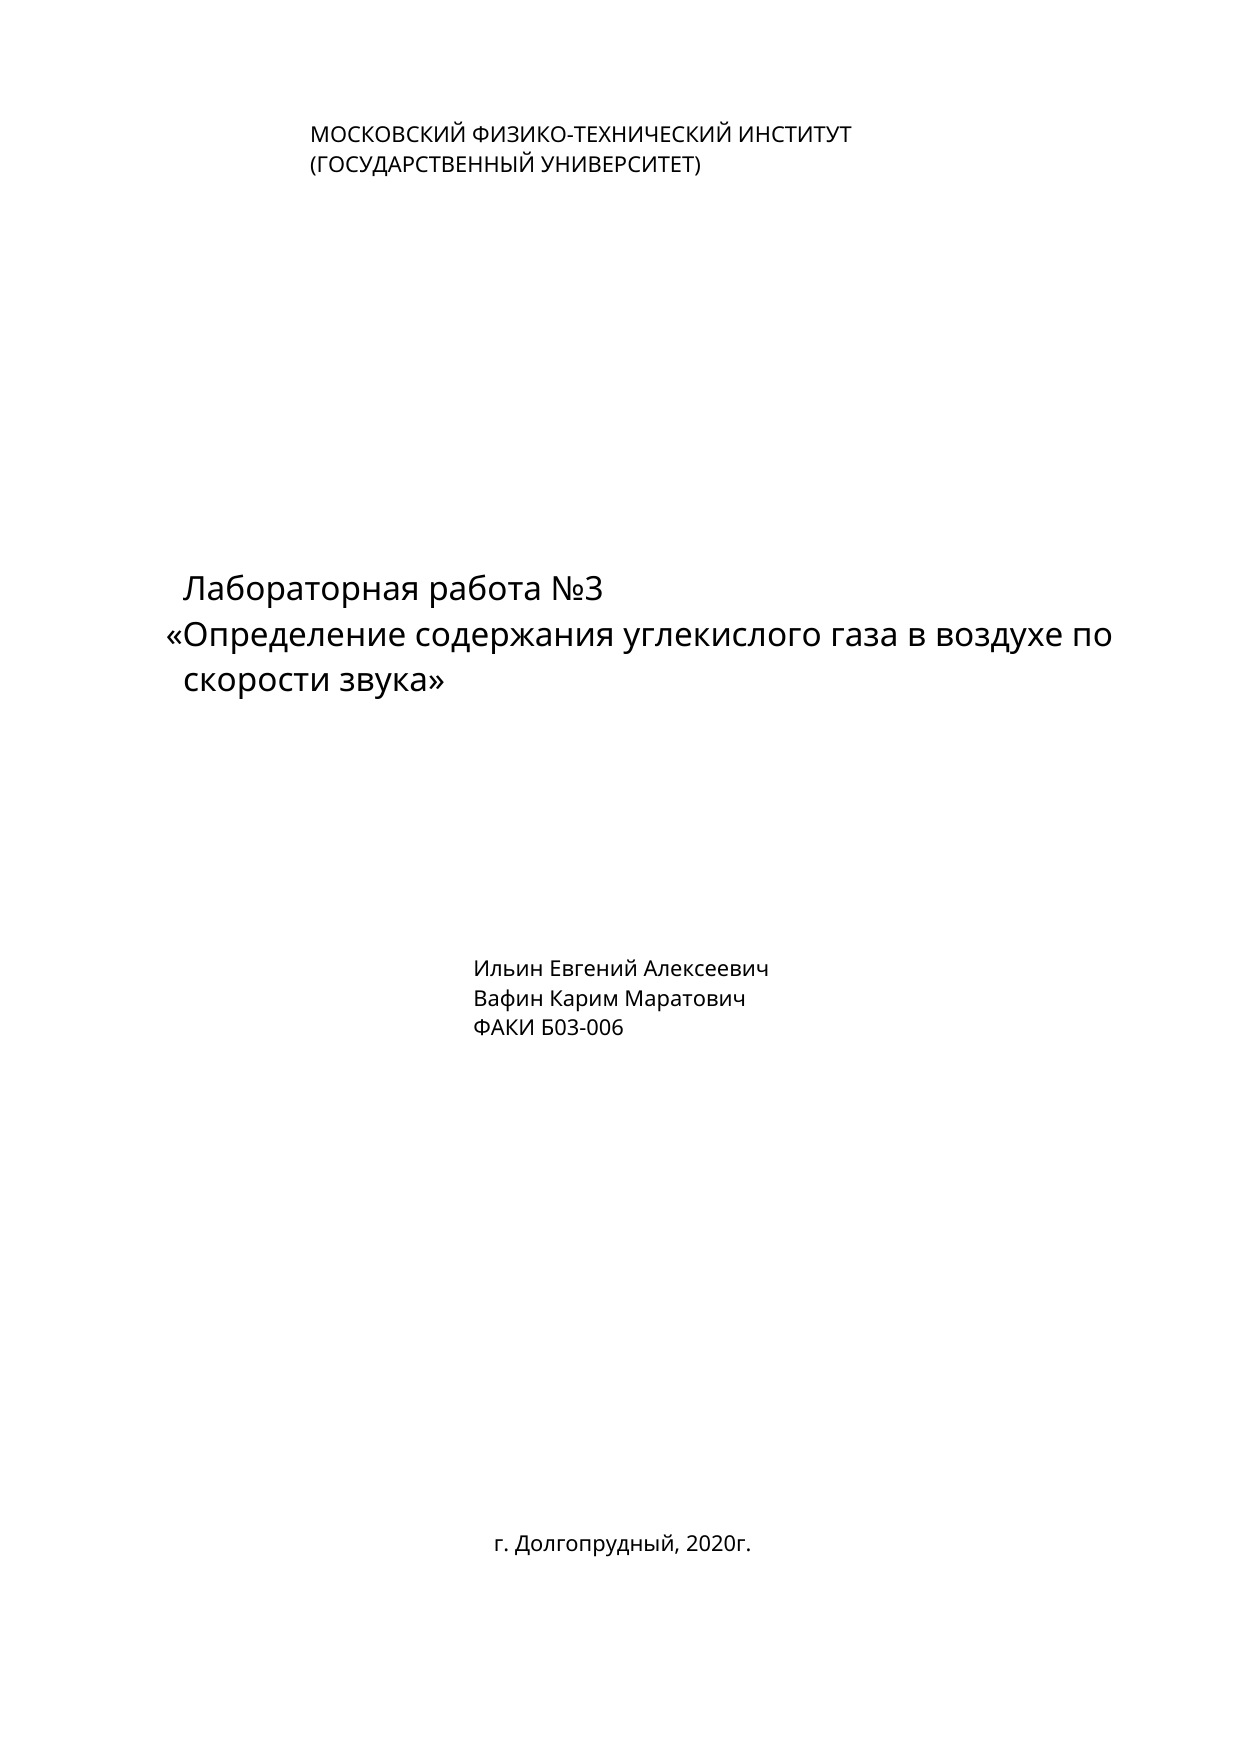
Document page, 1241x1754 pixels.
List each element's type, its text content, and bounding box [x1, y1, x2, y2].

text Лабораторная работа №3 [166, 565, 1149, 611]
text Вафин Карим Маратович [473, 982, 842, 1012]
text МОСКОВСКИЙ ФИЗИКО-ТЕХНИЧЕСКИЙ ИНСТИТУТ [310, 119, 1005, 149]
text ФАКИ Б03-006 [473, 1012, 842, 1042]
text «Определение содержания углекислого газа в воздухе по [166, 611, 1149, 656]
text г. Долгопрудный, 2020г. [494, 1527, 821, 1557]
text Ильин Евгений Алексеевич [473, 953, 842, 982]
text скорости звука» [166, 656, 1149, 701]
text (ГОСУДАРСТВЕННЫЙ УНИВЕРСИТЕТ) [310, 149, 1005, 179]
